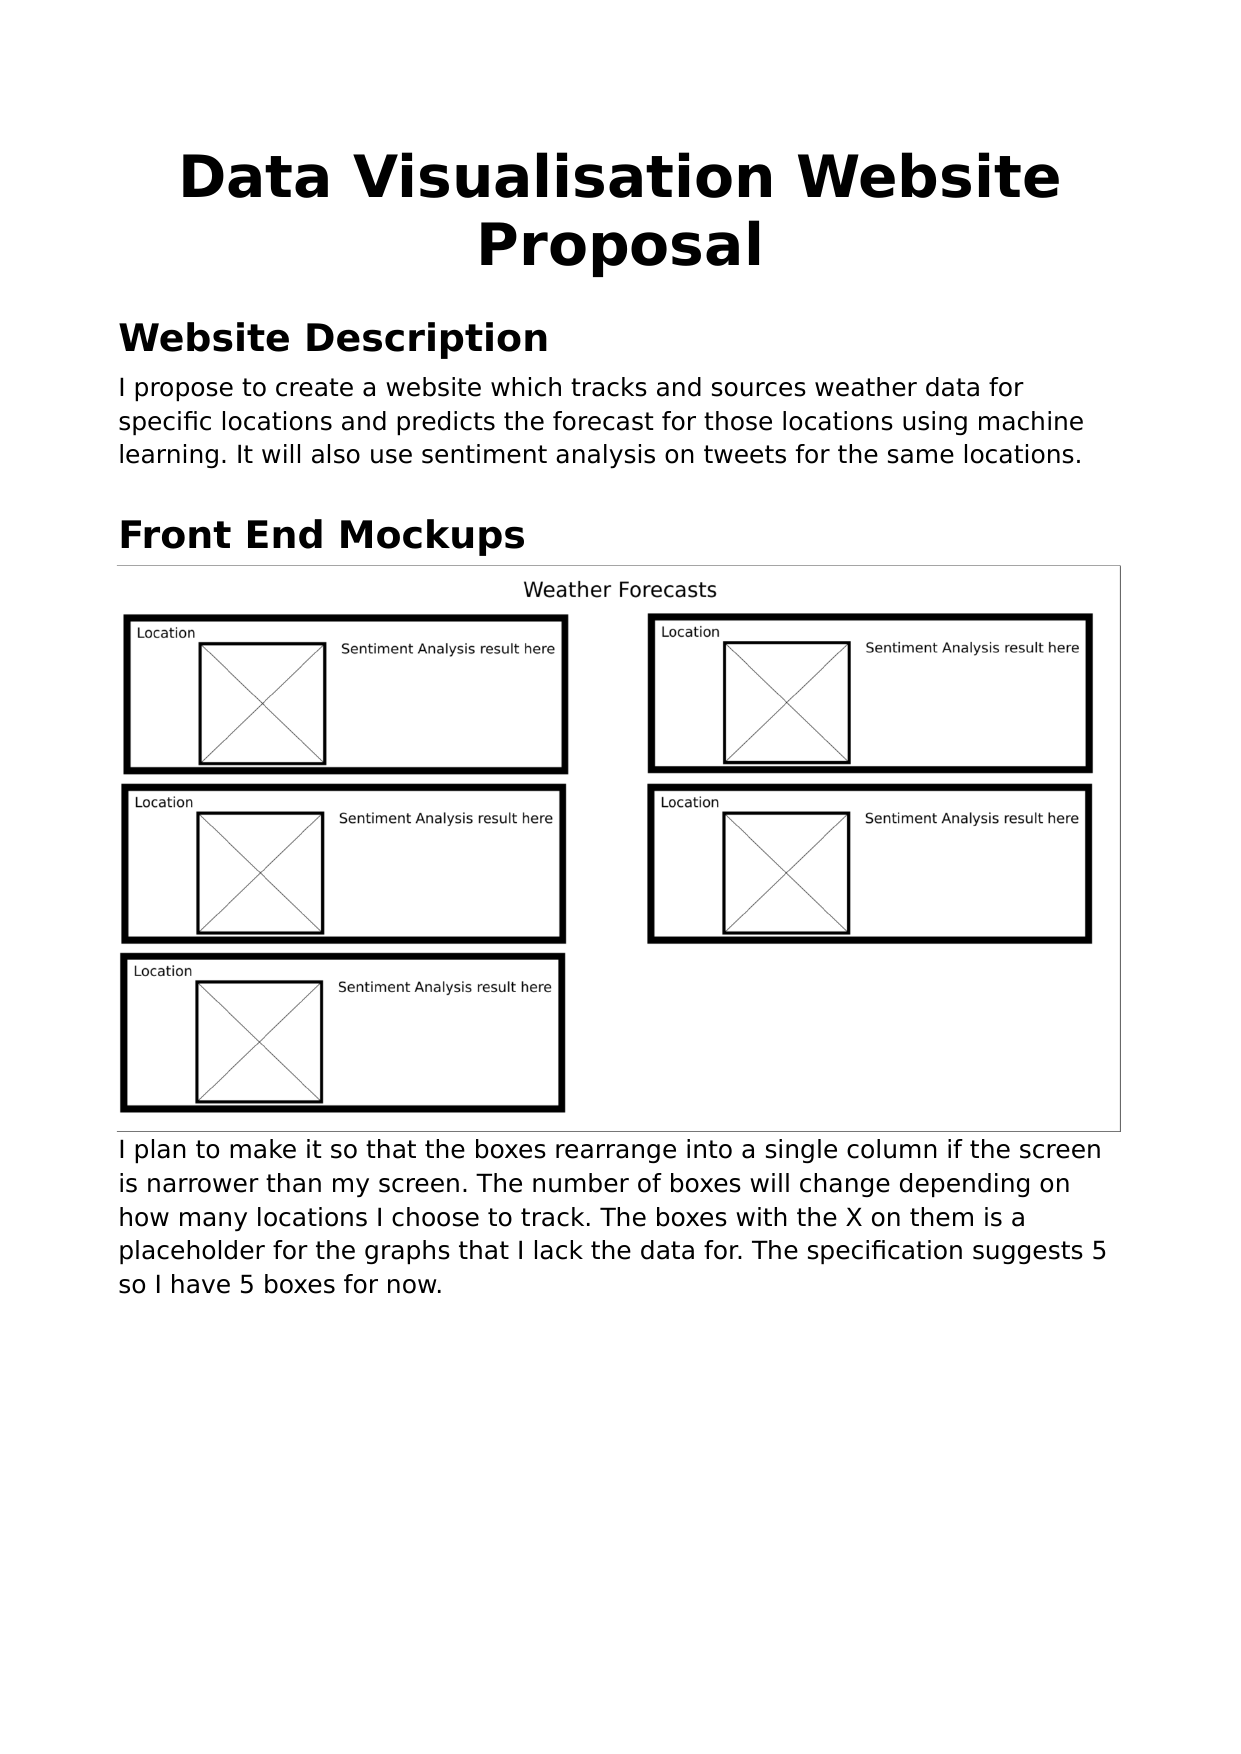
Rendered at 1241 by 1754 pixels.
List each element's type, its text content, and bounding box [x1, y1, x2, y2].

picture [116, 565, 1121, 1132]
subtitle Front End Mockups [118, 513, 1122, 557]
text I plan to make it so that the boxes rearrange into a single column if the screen is narrower than my screen. The number of boxes will change depending on how many locations I choose to track. The boxes with the X on them is a placeholder for the graphs that I lack the data for. The specification suggests 5 so I have 5 boxes for now. [118, 570, 1122, 1299]
subtitle Website Description [118, 316, 1122, 361]
title Data Visualisation Website Proposal [118, 143, 1122, 279]
text I propose to create a website which tracks and sources weather data for specific locations and predicts the forecast for those locations using machine learning. It will also use sentiment analysis on tweets for the same locations. [118, 373, 1122, 469]
